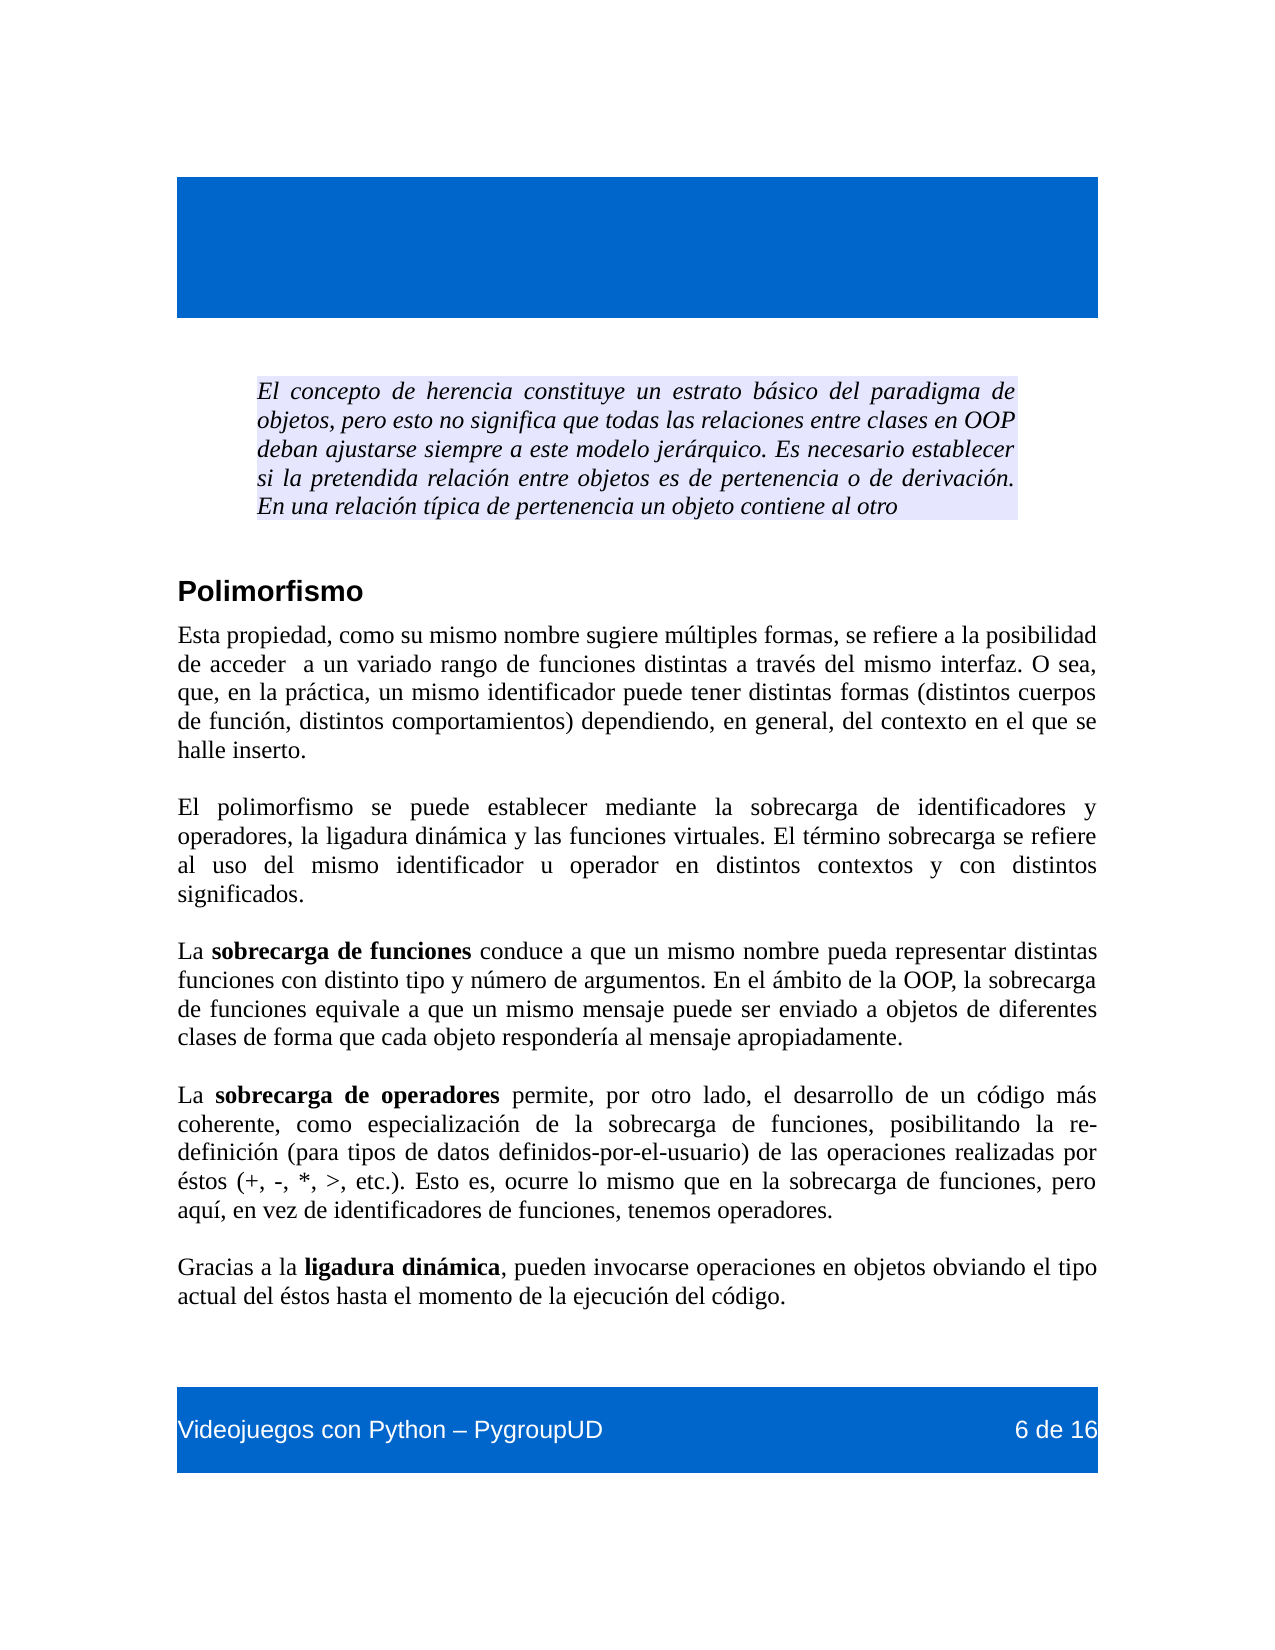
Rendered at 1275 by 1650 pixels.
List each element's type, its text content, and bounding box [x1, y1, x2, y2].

text Gracias a la ligadura dinámica, pueden invocarse operaciones en objetos obviando el tipo actual del éstos hasta el momento de la ejecución del código. [177, 1252, 1098, 1310]
subtitle Polimorfismo [177, 574, 1098, 607]
text La sobrecarga de funciones conduce a que un mismo nombre pueda representar distintas funciones con distinto tipo y número de argumentos. En el ámbito de la OOP, la sobrecarga de funciones equivale a que un mismo mensaje puede ser enviado a objetos de diferentes clases de forma que cada objeto respondería al mensaje apropiadamente. [177, 936, 1098, 1051]
text El polimorfismo se puede establecer mediante la sobrecarga de identificadores y operadores, la ligadura dinámica y las funciones virtuales. El término sobrecarga se refiere al uso del mismo identificador u operador en distintos contextos y con distintos significados. [177, 792, 1098, 907]
text La sobrecarga de operadores permite, por otro lado, el desarrollo de un código más coherente, como especialización de la sobrecarga de funciones, posibilitando la re-definición (para tipos de datos definidos-por-el-usuario) de las operaciones realizadas por éstos (+, -, *, >, etc.). Esto es, ocurre lo mismo que en la sobrecarga de funciones, pero aquí, en vez de identificadores de funciones, tenemos operadores. [177, 1080, 1098, 1224]
text El concepto de herencia constituye un estrato básico del paradigma de objetos, pero esto no significa que todas las relaciones entre clases en OOP deban ajustarse siempre a este modelo jerárquico. Es necesario establecer si la pretendida relación entre objetos es de pertenencia o de derivación. En una relación típica de pertenencia un objeto contiene al otro [257, 376, 1018, 520]
text Esta propiedad, como su mismo nombre sugiere múltiples formas, se refiere a la posibilidad de acceder a un variado rango de funciones distintas a través del mismo interfaz. O sea, que, en la práctica, un mismo identificador puede tener distintas formas (distintos cuerpos de función, distintos comportamientos) dependiendo, en general, del contexto en el que se halle inserto. [177, 620, 1098, 764]
